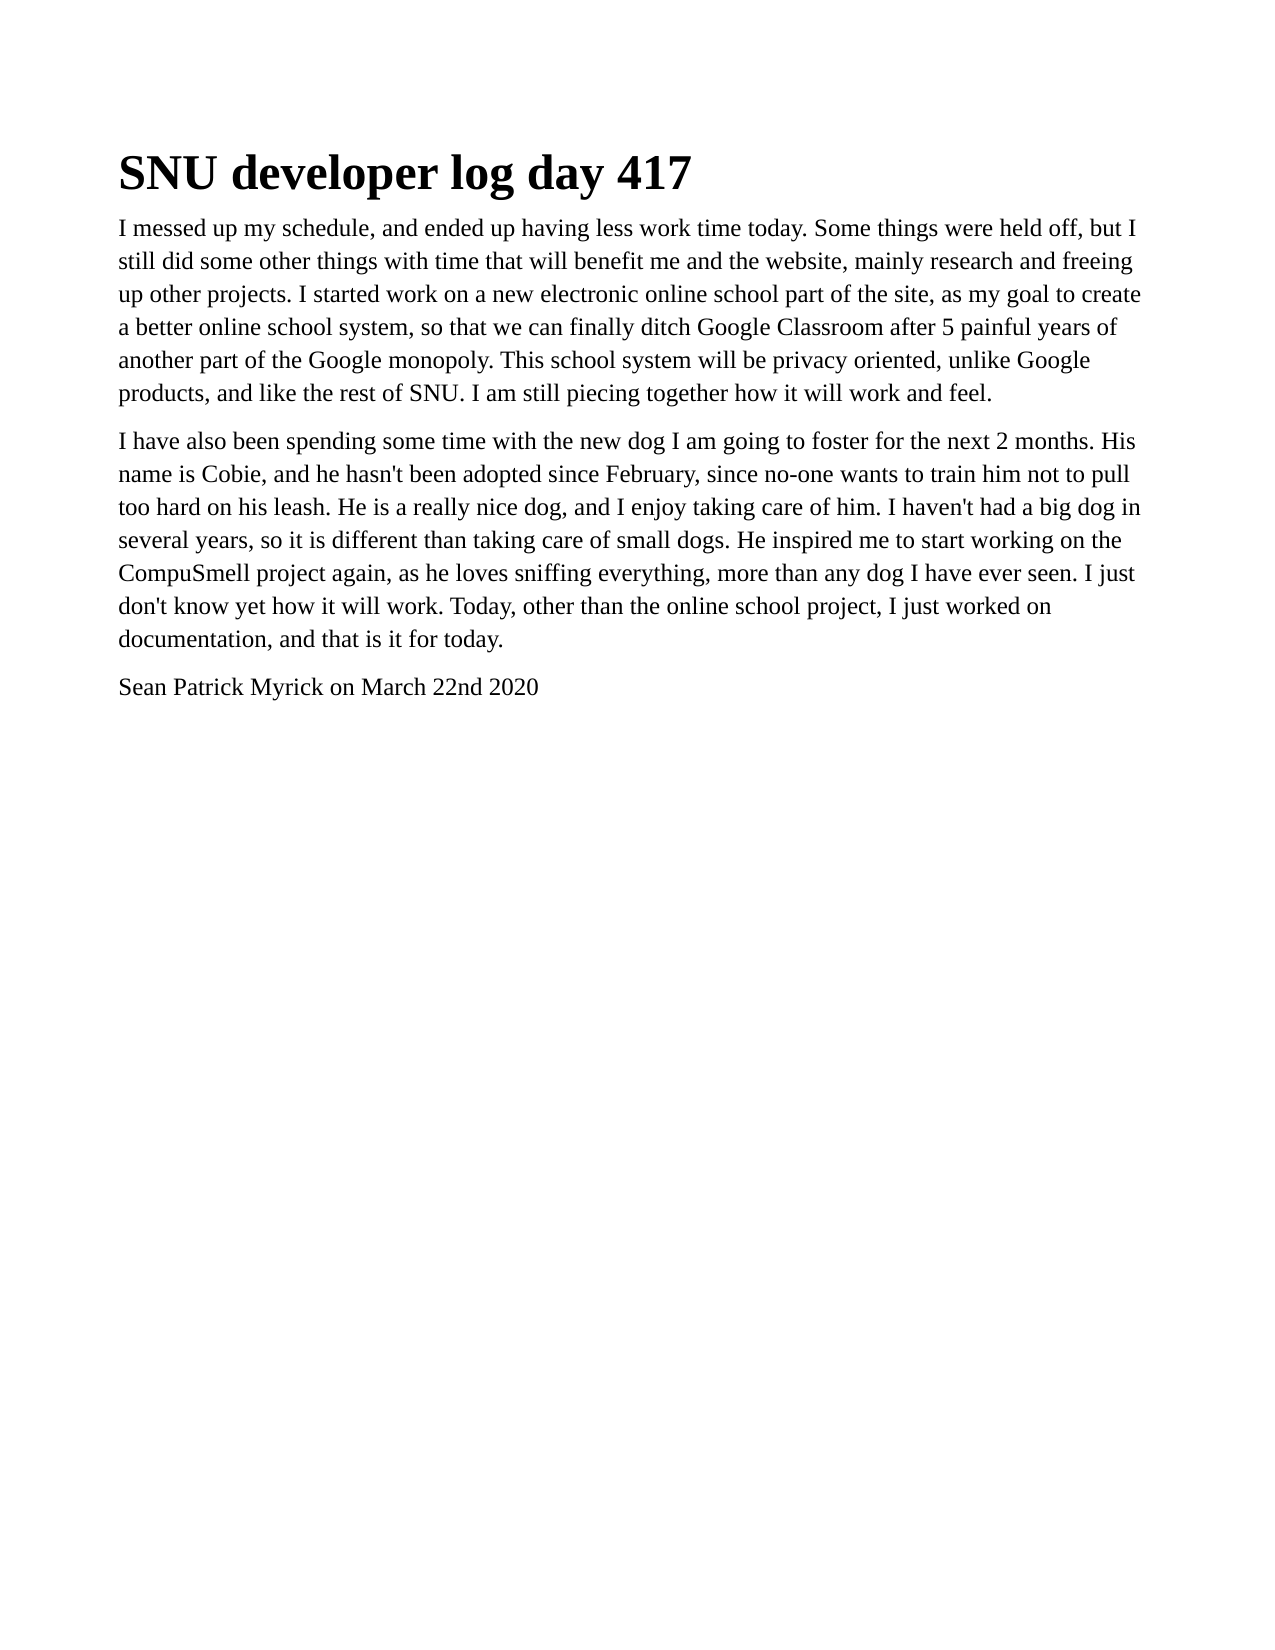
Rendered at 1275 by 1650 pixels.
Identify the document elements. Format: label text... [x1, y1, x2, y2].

text I have also been spending some time with the new dog I am going to foster for the next 2 months. His name is Cobie, and he hasn't been adopted since February, since no-one wants to train him not to pull too hard on his leash. He is a really nice dog, and I enjoy taking care of him. I haven't had a big dog in several years, so it is different than taking care of small dogs. He inspired me to start working on the CompuSmell project again, as he loves sniffing everything, more than any dog I have ever seen. I just don't know yet how it will work. Today, other than the online school project, I just worked on documentation, and that is it for today. [118, 426, 1157, 653]
text I messed up my schedule, and ended up having less work time today. Some things were held off, but I still did some other things with time that will benefit me and the website, mainly research and freeing up other projects. I started work on a new electronic online school part of the site, as my goal to create a better online school system, so that we can finally ditch Google Classroom after 5 painful years of another part of the Google monopoly. This school system will be privacy oriented, unlike Google products, and like the rest of SNU. I am still piecing together how it will work and feel. [118, 213, 1157, 407]
subtitle SNU developer log day 417 [118, 143, 1157, 201]
text Sean Patrick Myrick on March 22nd 2020 [118, 672, 1157, 700]
